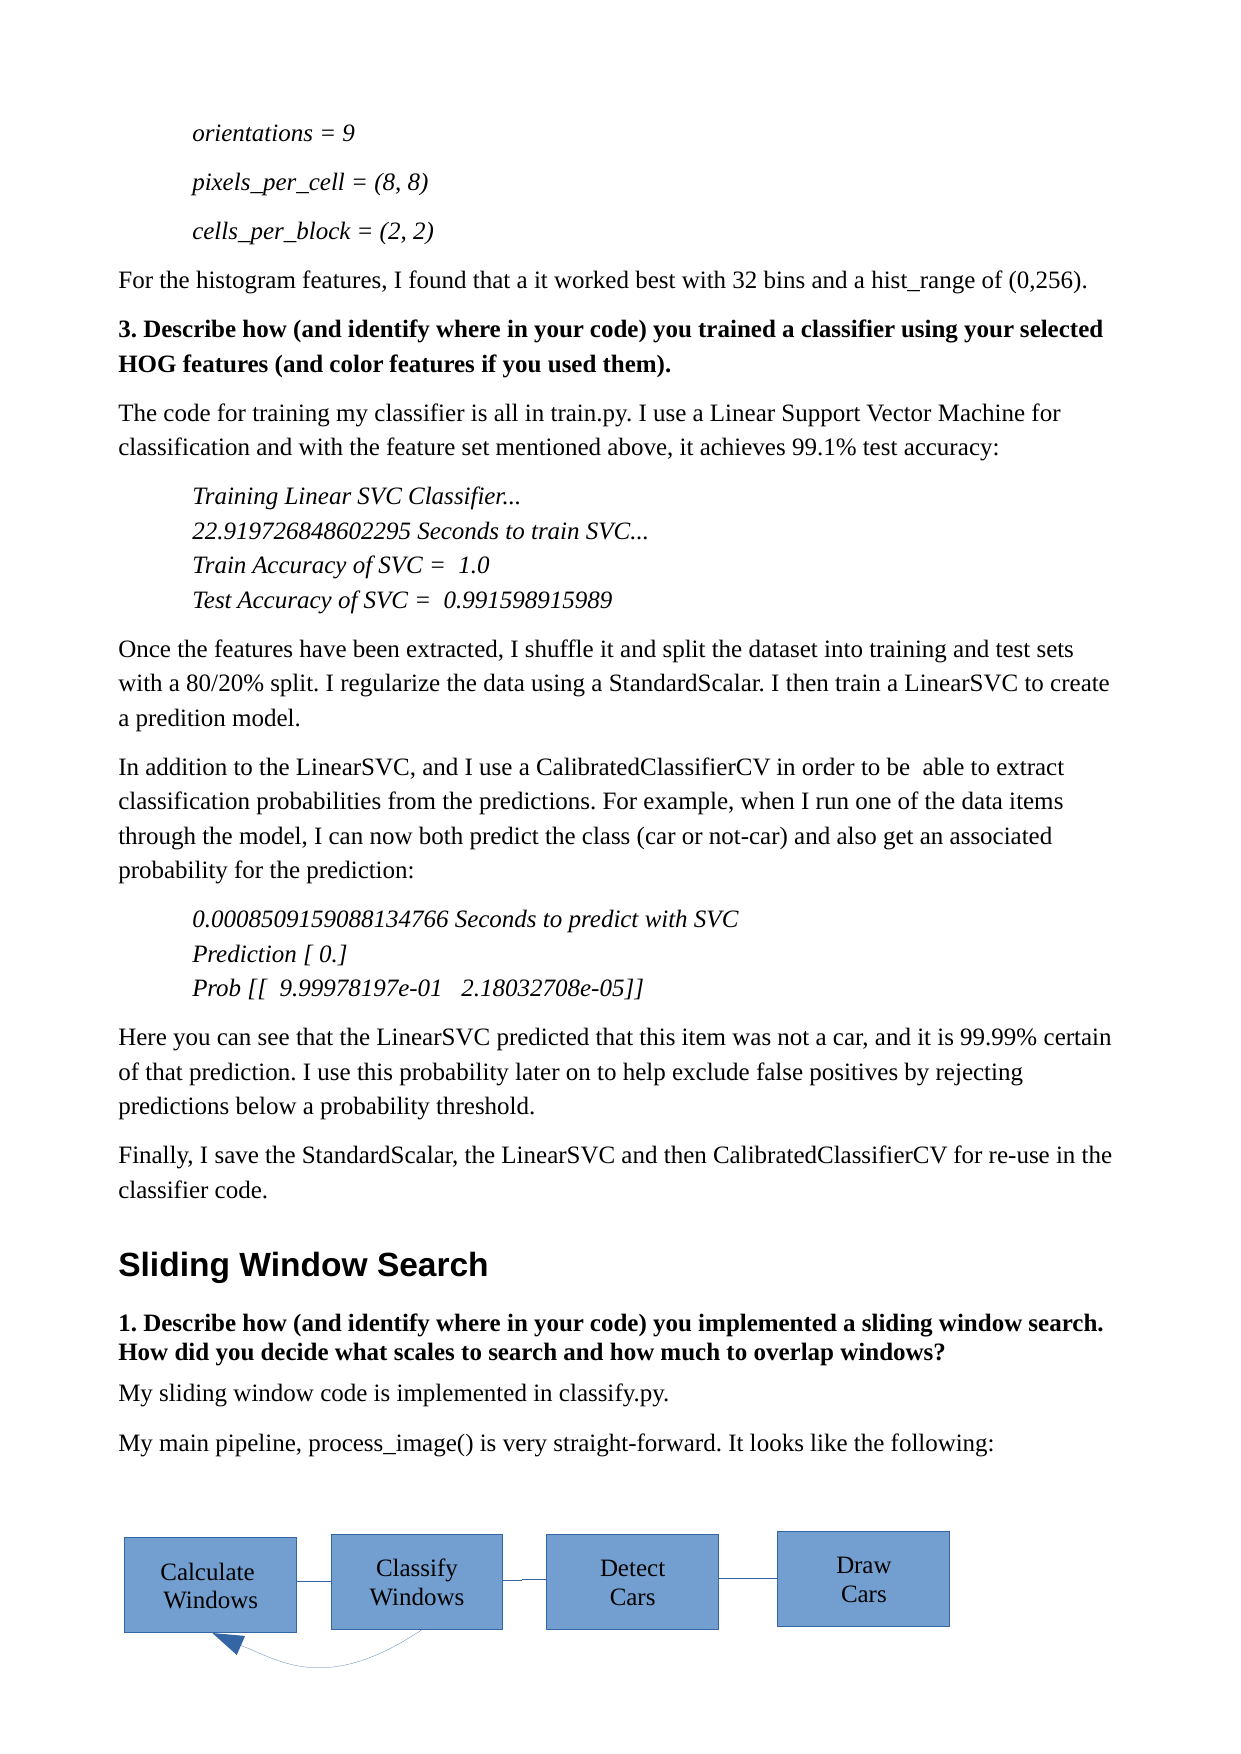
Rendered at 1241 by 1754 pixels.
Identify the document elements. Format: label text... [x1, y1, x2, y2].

text In addition to the LinearSVC, and I use a CalibratedClassifierCV in order to be able to extract classification probabilities from the predictions. For example, when I run one of the data items through the model, I can now both predict the class (car or not-car) and also get an associated probability for the prediction: [118, 752, 1122, 884]
text For the histogram features, I found that a it worked best with 32 bins and a hist_range of (0,256). [118, 265, 1122, 294]
text cells_per_block = (2, 2) [118, 216, 1122, 245]
text 0.0008509159088134766 Seconds to predict with SVC Prediction [ 0.] Prob [[ 9.99978197e-01 2.18032708e-05]] [118, 904, 1122, 1002]
text The code for training my classifier is all in train.py. I use a Linear Support Vector Machine for classification and with the feature set mentioned above, it achieves 99.1% test accuracy: [118, 398, 1122, 461]
text 3. Describe how (and identify where in your code) you trained a classifier using your selected HOG features (and color features if you used them). [118, 314, 1122, 378]
text Once the features have been extracted, I shuffle it and split the dataset into training and test sets with a 80/20% split. I regularize the data using a StandardScalar. I then train a LinearSVC to create a predition model. [118, 634, 1122, 732]
subtitle Sliding Window Search [118, 1245, 1122, 1283]
text Finally, I save the StandardScalar, the LinearSVC and then CalibratedClassifierCV for re-use in the classifier code. [118, 1141, 1122, 1204]
subtitle 1. Describe how (and identify where in your code) you implemented a sliding window search. How did you decide what scales to search and how much to overlap windows? [118, 1308, 1122, 1366]
text Here you can see that the LinearSVC predicted that this item was not a car, and it is 99.99% certain of that prediction. I use this probability later on to help exclude false positives by rejecting predictions below a probability threshold. [118, 1022, 1122, 1120]
text pixels_per_cell = (8, 8) [118, 167, 1122, 196]
text My sliding window code is implemented in classify.py. [118, 1378, 1122, 1407]
text Training Linear SVC Classifier... 22.919726848602295 Seconds to train SVC... Train Accuracy of SVC = 1.0 Test Accuracy of SVC = 0.991598915989 [118, 481, 1122, 614]
text orientations = 9 [118, 118, 1122, 147]
text My main pipeline, process_image() is very straight-forward. It looks like the following: [118, 1428, 1122, 1456]
